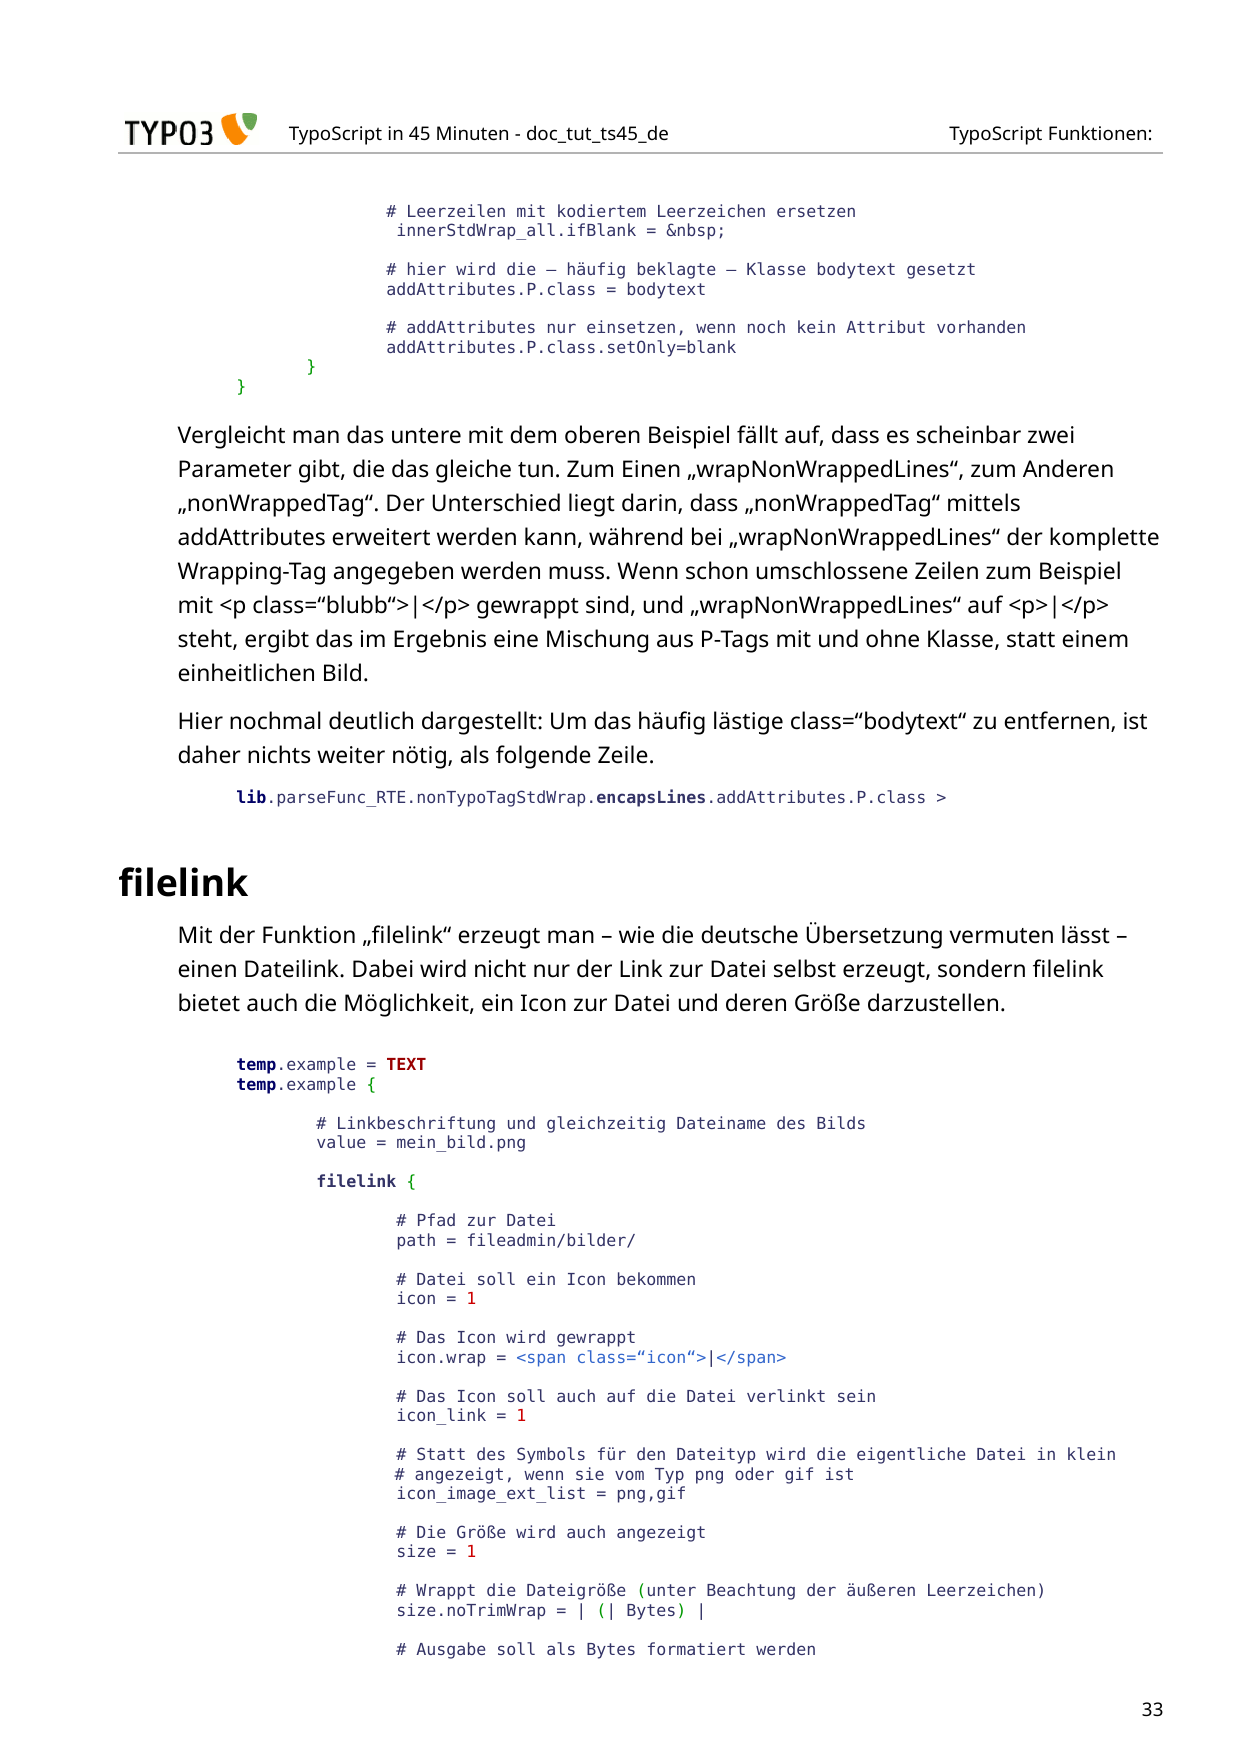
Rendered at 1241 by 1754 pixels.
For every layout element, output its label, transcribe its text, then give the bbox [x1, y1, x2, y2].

text # Die Größe wird auch angezeigt [236, 1523, 1163, 1542]
text Vergleicht man das untere mit dem oberen Beispiel fällt auf, dass es scheinbar zwei Parameter gibt, die das gleiche tun. Zum Einen „wrapNonWrappedLines“, zum Anderen „nonWrappedTag“. Der Unterschied liegt darin, dass „nonWrappedTag“ mittels addAttributes erweitert werden kann, während bei „wrapNonWrappedLines“ der komplette Wrapping-Tag angegeben werden muss. Wenn schon umschlossene Zeilen zum Beispiel mit <p class=“blubb“>|</p> gewrappt sind, und „wrapNonWrappedLines“ auf <p>|</p> steht, ergibt das im Ergebnis eine Mischung aus P-Tags mit und ohne Klasse, statt einem einheitlichen Bild. [177, 419, 1163, 687]
text } [236, 357, 1163, 377]
text icon_link = 1 [236, 1406, 1163, 1425]
text addAttributes.P.class = bodytext [236, 279, 1163, 299]
text # Leerzeilen mit kodiertem Leerzeichen ersetzen [236, 202, 1163, 221]
text size.noTrimWrap = | (| Bytes) | [236, 1601, 1163, 1620]
text icon = 1 [236, 1289, 1163, 1308]
text addAttributes.P.class.setOnly=blank [236, 338, 1163, 357]
text # Datei soll ein Icon bekommen [236, 1269, 1163, 1289]
text # Das Icon soll auch auf die Datei verlinkt sein [236, 1386, 1163, 1406]
subtitle filelink [118, 856, 1163, 907]
text # Wrappt die Dateigröße (unter Beachtung der äußeren Leerzeichen) [236, 1581, 1163, 1601]
text # hier wird die – häufig beklagte – Klasse bodytext gesetzt [236, 260, 1163, 279]
text temp.example = TEXT [236, 1055, 1163, 1075]
text size = 1 [236, 1542, 1163, 1562]
text value = mein_bild.png [236, 1133, 1163, 1153]
text temp.example { [236, 1075, 1163, 1094]
picture [124, 112, 260, 145]
text lib.parseFunc_RTE.nonTypoTagStdWrap.encapsLines.addAttributes.P.class > [236, 788, 1163, 807]
text # Ausgabe soll als Bytes formatiert werden [236, 1640, 1163, 1659]
text } [236, 377, 1163, 396]
text icon.wrap = <span class=“icon“>|</span> [236, 1347, 1163, 1367]
text innerStdWrap_all.ifBlank = &nbsp; [236, 221, 1163, 241]
text # Das Icon wird gewrappt [236, 1328, 1163, 1347]
text filelink { [236, 1172, 1163, 1192]
text # Statt des Symbols für den Dateityp wird die eigentliche Datei in klein [236, 1445, 1163, 1464]
text Mit der Funktion „filelink“ erzeugt man – wie die deutsche Übersetzung vermuten lässt – einen Dateilink. Dabei wird nicht nur der Link zur Datei selbst erzeugt, sondern filelink bietet auch die Möglichkeit, ein Icon zur Datei und deren Größe darzustellen. [177, 919, 1163, 1018]
text # angezeigt, wenn sie vom Typ png oder gif ist [236, 1464, 1163, 1484]
text # Linkbeschriftung und gleichzeitig Dateiname des Bilds [236, 1114, 1163, 1133]
text path = fileadmin/bilder/ [236, 1231, 1163, 1250]
text # Pfad zur Datei [236, 1211, 1163, 1231]
text # addAttributes nur einsetzen, wenn noch kein Attribut vorhanden [236, 318, 1163, 338]
text Hier nochmal deutlich dargestellt: Um das häufig lästige class=“bodytext“ zu entfernen, ist daher nichts weiter nötig, als folgende Zeile. [177, 705, 1163, 770]
text icon_image_ext_list = png,gif [236, 1484, 1163, 1503]
